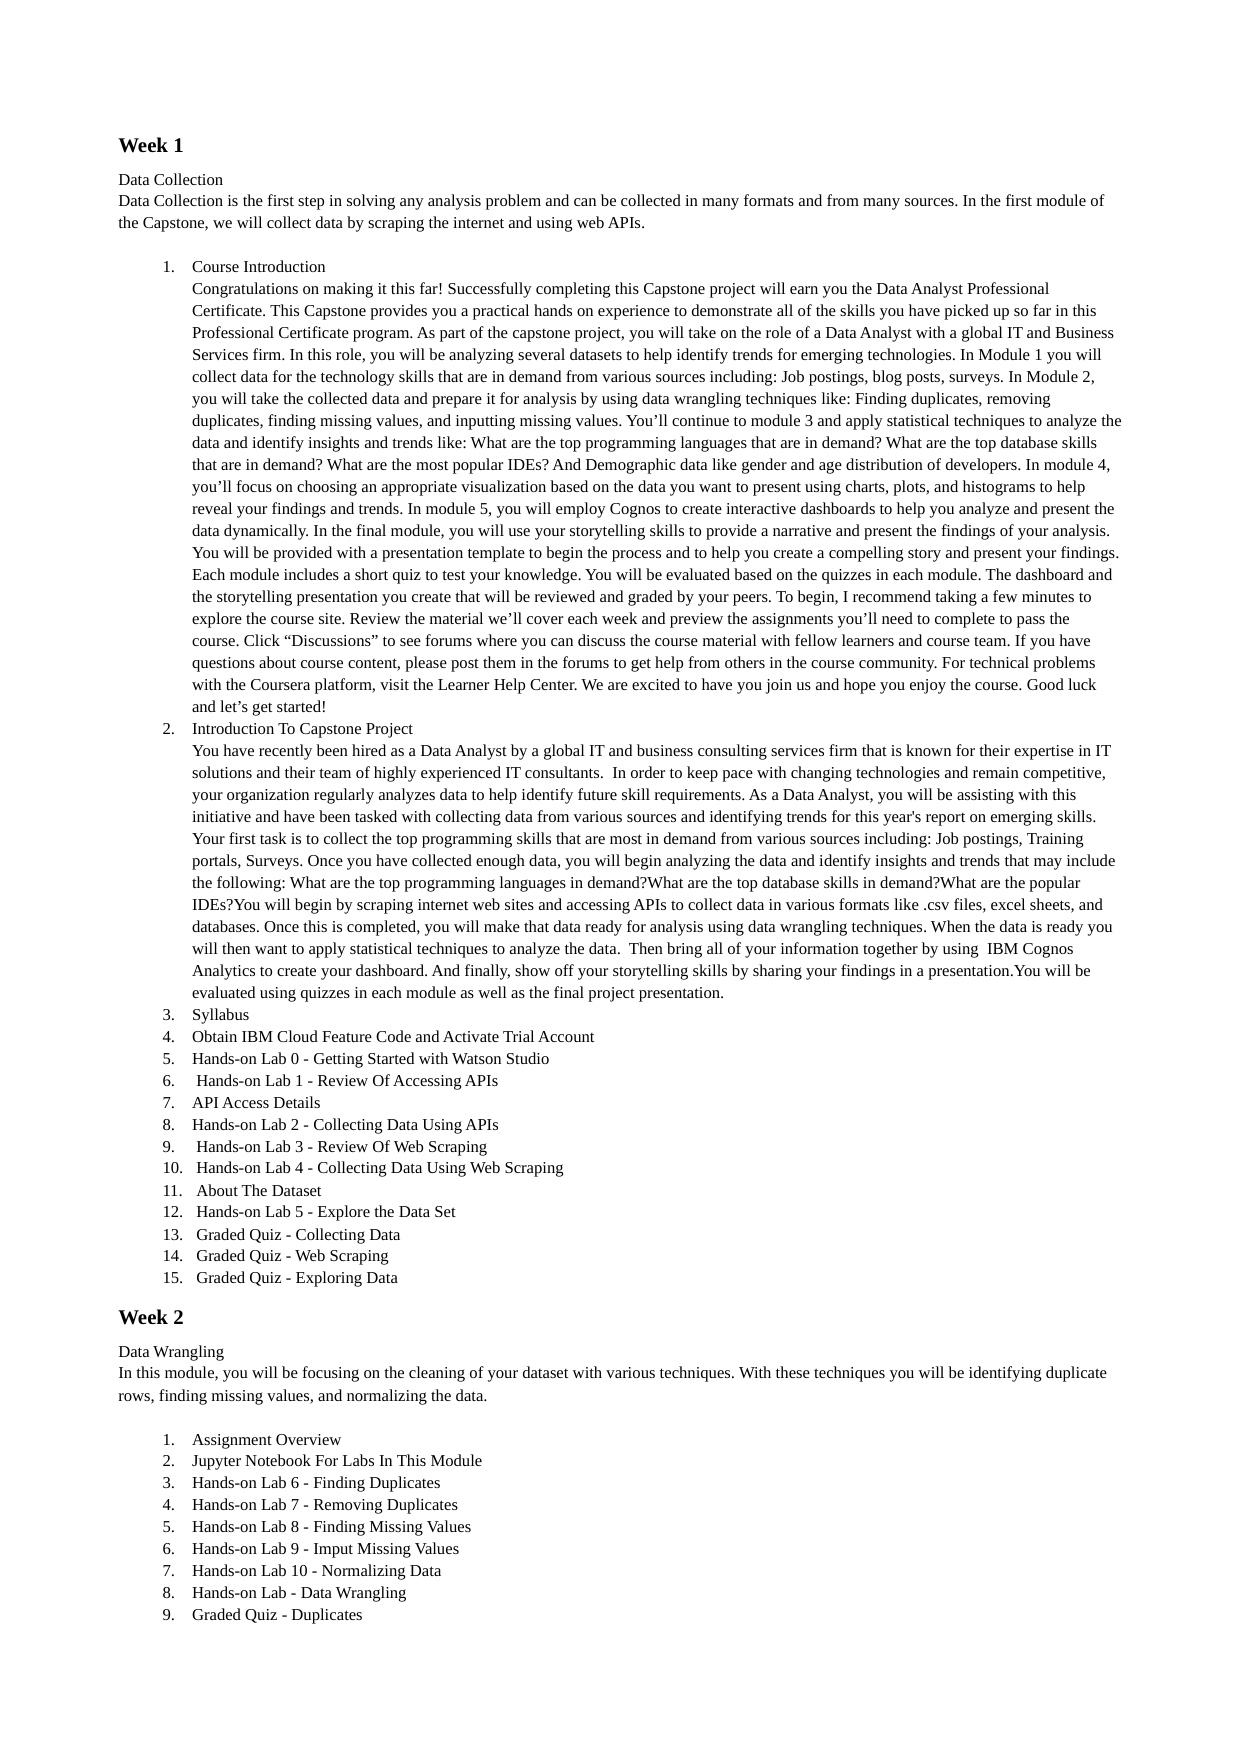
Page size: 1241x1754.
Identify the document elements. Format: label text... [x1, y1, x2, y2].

list Graded Quiz - Web Scraping [162, 1246, 1122, 1265]
list Hands-on Lab 10 - Normalizing Data [162, 1561, 1122, 1580]
list Hands-on Lab - Data Wrangling [162, 1583, 1122, 1602]
list API Access Details [162, 1092, 1122, 1112]
list Graded Quiz - Duplicates [162, 1605, 1122, 1624]
list Syllabus [162, 1004, 1122, 1024]
list Hands-on Lab 7 - Removing Duplicates [162, 1495, 1122, 1514]
subtitle Week 1 [118, 133, 1122, 157]
list Hands-on Lab 2 - Collecting Data Using APIs [162, 1114, 1122, 1133]
subtitle Week 2 [118, 1305, 1122, 1329]
list Graded Quiz - Collecting Data [162, 1224, 1122, 1243]
text Data Collection [118, 169, 1122, 188]
list Obtain IBM Cloud Feature Code and Activate Trial Account [162, 1026, 1122, 1046]
list Hands-on Lab 9 - Imput Missing Values [162, 1539, 1122, 1558]
text Data Collection is the first step in solving any analysis problem and can be collected in many formats and from many sources. In the first module of the Capstone, we will collect data by scraping the internet and using web APIs. [118, 191, 1122, 232]
list Hands-on Lab 6 - Finding Duplicates [162, 1473, 1122, 1492]
text Data Wrangling [118, 1341, 1122, 1361]
list Assignment Overview [162, 1429, 1122, 1448]
list Hands-on Lab 0 - Getting Started with Watson Studio [162, 1048, 1122, 1068]
list Hands-on Lab 8 - Finding Missing Values [162, 1517, 1122, 1536]
list Hands-on Lab 5 - Explore the Data Set [162, 1202, 1122, 1221]
list Graded Quiz - Exploring Data [162, 1268, 1122, 1287]
list About The Dataset [162, 1180, 1122, 1199]
list Course Introduction Congratulations on making it this far! Successfully completing this Capstone project will earn you the Data Analyst Professional Certificate. This Capstone provides you a practical hands on experience to demonstrate all of the skills you have picked up so far in this Professional Certificate program. As part of the capstone project, you will take on the role of a Data Analyst with a global IT and Business Services firm. In this role, you will be analyzing several datasets to help identify trends for emerging technologies. In Module 1 you will collect data for the technology skills that are in demand from various sources including: Job postings, blog posts, surveys. In Module 2, you will take the collected data and prepare it for analysis by using data wrangling techniques like: Finding duplicates, removing duplicates, finding missing values, and inputting missing values. You’ll continue to module 3 and apply statistical techniques to analyze the data and identify insights and trends like: What are the top programming languages that are in demand? What are the top database skills that are in demand? What are the most popular IDEs? And Demographic data like gender and age distribution of developers. In module 4, you’ll focus on choosing an appropriate visualization based on the data you want to present using charts, plots, and histograms to help reveal your findings and trends. In module 5, you will employ Cognos to create interactive dashboards to help you analyze and present the data dynamically. In the final module, you will use your storytelling skills to provide a narrative and present the findings of your analysis. You will be provided with a presentation template to begin the process and to help you create a compelling story and present your findings. Each module includes a short quiz to test your knowledge. You will be evaluated based on the quizzes in each module. The dashboard and the storytelling presentation you create that will be reviewed and graded by your peers. To begin, I recommend taking a few minutes to explore the course site. Review the material we’ll cover each week and preview the assignments you’ll need to complete to pass the course. Click “Discussions” to see forums where you can discuss the course material with fellow learners and course team. If you have questions about course content, please post them in the forums to get help from others in the course community. For technical problems with the Coursera platform, visit the Learner Help Center. We are excited to have you join us and hope you enjoy the course. Good luck and let’s get started! [162, 257, 1122, 716]
text In this module, you will be focusing on the cleaning of your dataset with various techniques. With these techniques you will be identifying duplicate rows, finding missing values, and normalizing the data. [118, 1363, 1122, 1404]
list Hands-on Lab 3 - Review Of Web Scraping [162, 1136, 1122, 1156]
list Jupyter Notebook For Labs In This Module [162, 1451, 1122, 1470]
list Introduction To Capstone Project You have recently been hired as a Data Analyst by a global IT and business consulting services firm that is known for their expertise in IT solutions and their team of highly experienced IT consultants. In order to keep pace with changing technologies and remain competitive, your organization regularly analyzes data to help identify future skill requirements. As a Data Analyst, you will be assisting with this initiative and have been tasked with collecting data from various sources and identifying trends for this year's report on emerging skills. Your first task is to collect the top programming skills that are most in demand from various sources including: Job postings, Training portals, Surveys. Once you have collected enough data, you will begin analyzing the data and identify insights and trends that may include the following: What are the top programming languages in demand?What are the top database skills in demand?What are the popular IDEs?You will begin by scraping internet web sites and accessing APIs to collect data in various formats like .csv files, excel sheets, and databases. Once this is completed, you will make that data ready for analysis using data wrangling techniques. When the data is ready you will then want to apply statistical techniques to analyze the data. Then bring all of your information together by using IBM Cognos Analytics to create your dashboard. And finally, show off your storytelling skills by sharing your findings in a presentation.You will be evaluated using quizzes in each module as well as the final project presentation. [162, 719, 1122, 1002]
list Hands-on Lab 4 - Collecting Data Using Web Scraping [162, 1158, 1122, 1177]
list Hands-on Lab 1 - Review Of Accessing APIs [162, 1070, 1122, 1089]
